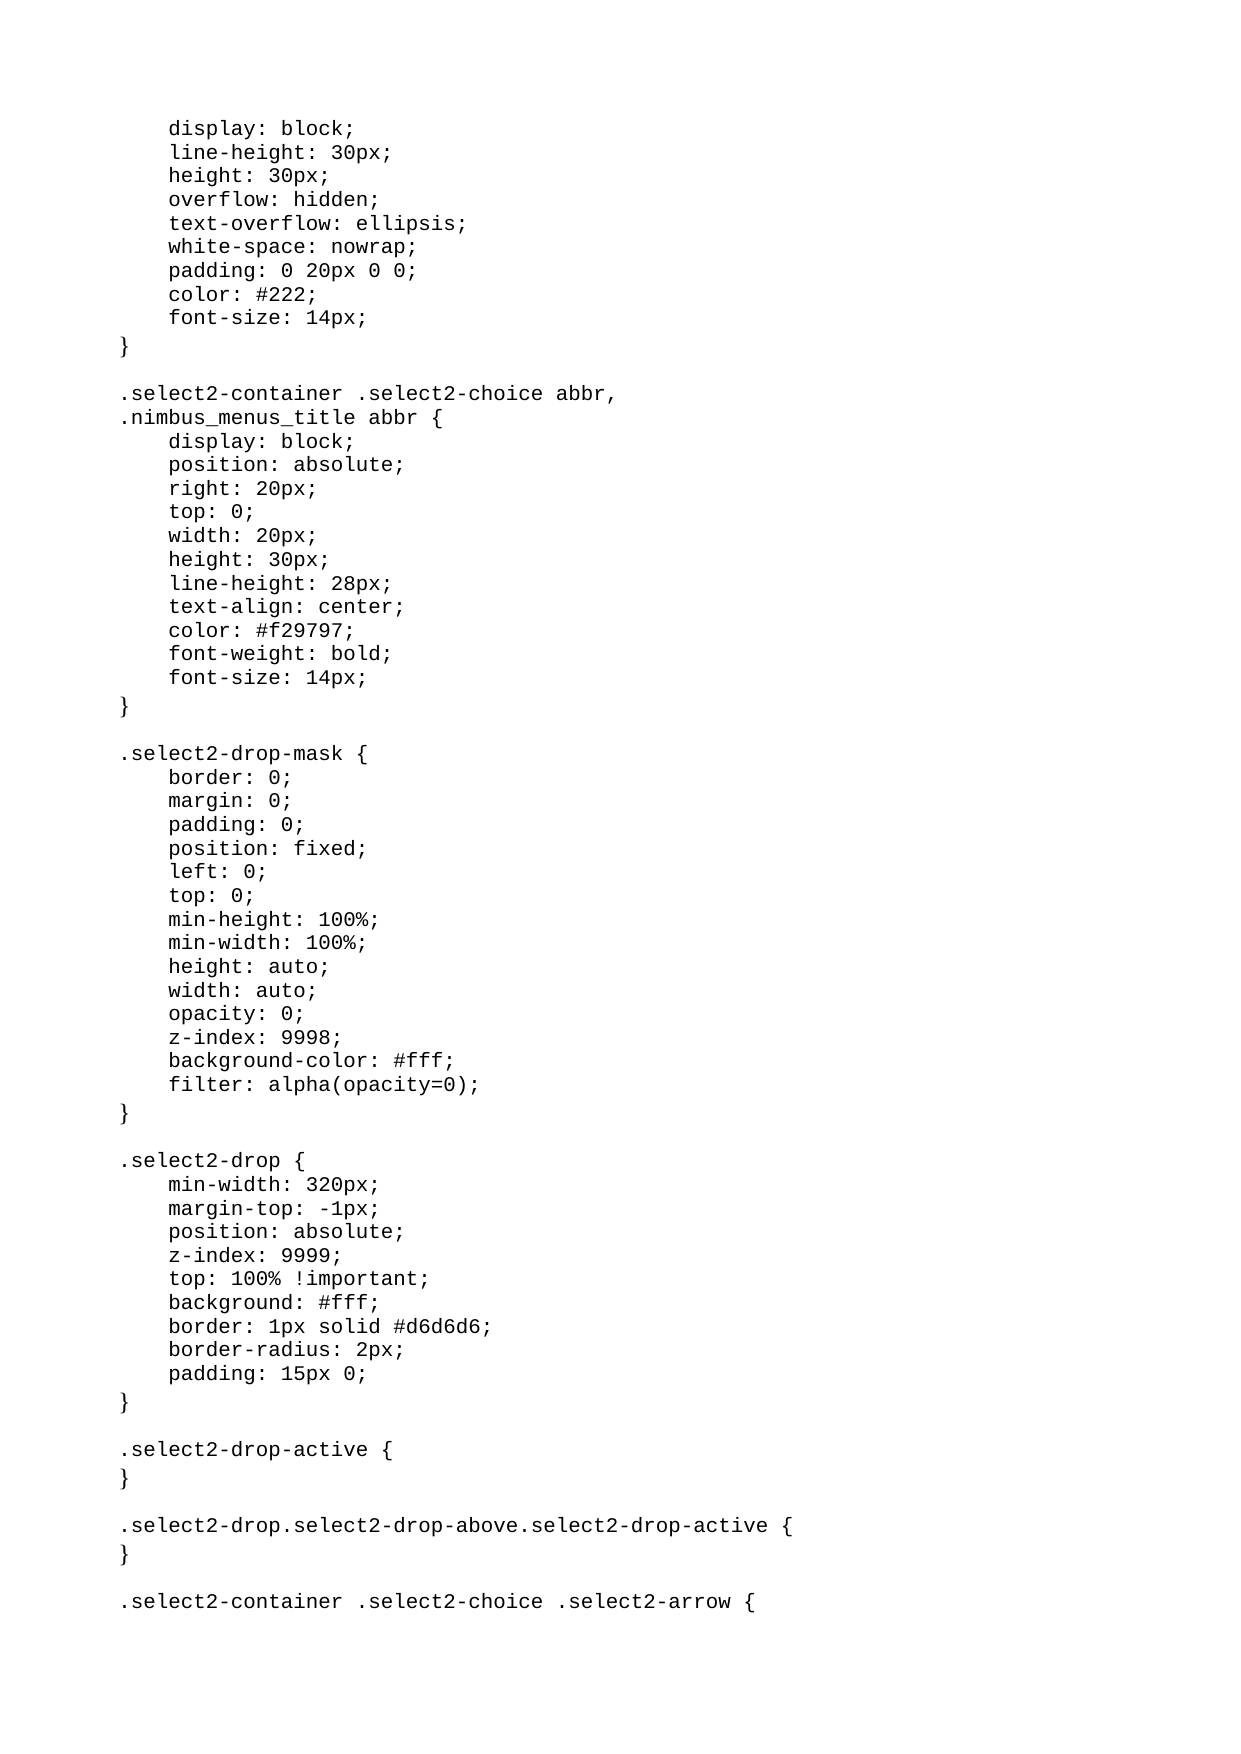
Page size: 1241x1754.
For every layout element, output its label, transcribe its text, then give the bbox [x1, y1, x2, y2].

text padding: 0 20px 0 0; [118, 260, 1122, 284]
text .select2-drop.select2-drop-above.select2-drop-active { [118, 1515, 1122, 1539]
text width: 20px; [118, 525, 1122, 549]
text border-radius: 2px; [118, 1339, 1122, 1363]
text top: 0; [118, 885, 1122, 909]
text background-color: #fff; [118, 1051, 1122, 1074]
text margin-top: -1px; [118, 1197, 1122, 1221]
text top: 100% !important; [118, 1268, 1122, 1292]
text line-height: 28px; [118, 572, 1122, 596]
text } [118, 1539, 1122, 1567]
text } [118, 1463, 1122, 1491]
text .select2-drop-active { [118, 1439, 1122, 1463]
text width: auto; [118, 979, 1122, 1003]
text text-overflow: ellipsis; [118, 213, 1122, 236]
text left: 0; [118, 861, 1122, 885]
text padding: 0; [118, 814, 1122, 838]
text padding: 15px 0; [118, 1363, 1122, 1387]
text text-align: center; [118, 596, 1122, 620]
text margin: 0; [118, 790, 1122, 814]
text min-width: 100%; [118, 932, 1122, 956]
text } [118, 1098, 1122, 1127]
text position: absolute; [118, 454, 1122, 478]
text display: block; [118, 431, 1122, 454]
text } [118, 331, 1122, 360]
text color: #222; [118, 284, 1122, 307]
text height: 30px; [118, 165, 1122, 189]
text .select2-container .select2-choice abbr, [118, 383, 1122, 407]
text border: 1px solid #d6d6d6; [118, 1316, 1122, 1339]
text .select2-container .select2-choice .select2-arrow { [118, 1591, 1122, 1615]
text white-space: nowrap; [118, 236, 1122, 260]
text display: block; [118, 118, 1122, 142]
text height: auto; [118, 956, 1122, 979]
text font-size: 14px; [118, 307, 1122, 331]
text } [118, 1387, 1122, 1415]
text top: 0; [118, 502, 1122, 525]
text overflow: hidden; [118, 189, 1122, 213]
text .nimbus_menus_title abbr { [118, 407, 1122, 431]
text font-size: 14px; [118, 667, 1122, 691]
text .select2-drop { [118, 1150, 1122, 1174]
text z-index: 9999; [118, 1245, 1122, 1268]
text color: #f29797; [118, 620, 1122, 643]
text position: fixed; [118, 838, 1122, 861]
text } [118, 691, 1122, 719]
text background: #fff; [118, 1292, 1122, 1316]
text position: absolute; [118, 1221, 1122, 1245]
text min-height: 100%; [118, 909, 1122, 932]
text .select2-drop-mask { [118, 743, 1122, 767]
text line-height: 30px; [118, 142, 1122, 165]
text z-index: 9998; [118, 1027, 1122, 1051]
text right: 20px; [118, 478, 1122, 502]
text font-weight: bold; [118, 643, 1122, 667]
text height: 30px; [118, 549, 1122, 572]
text opacity: 0; [118, 1003, 1122, 1027]
text filter: alpha(opacity=0); [118, 1074, 1122, 1098]
text border: 0; [118, 767, 1122, 790]
text min-width: 320px; [118, 1174, 1122, 1197]
